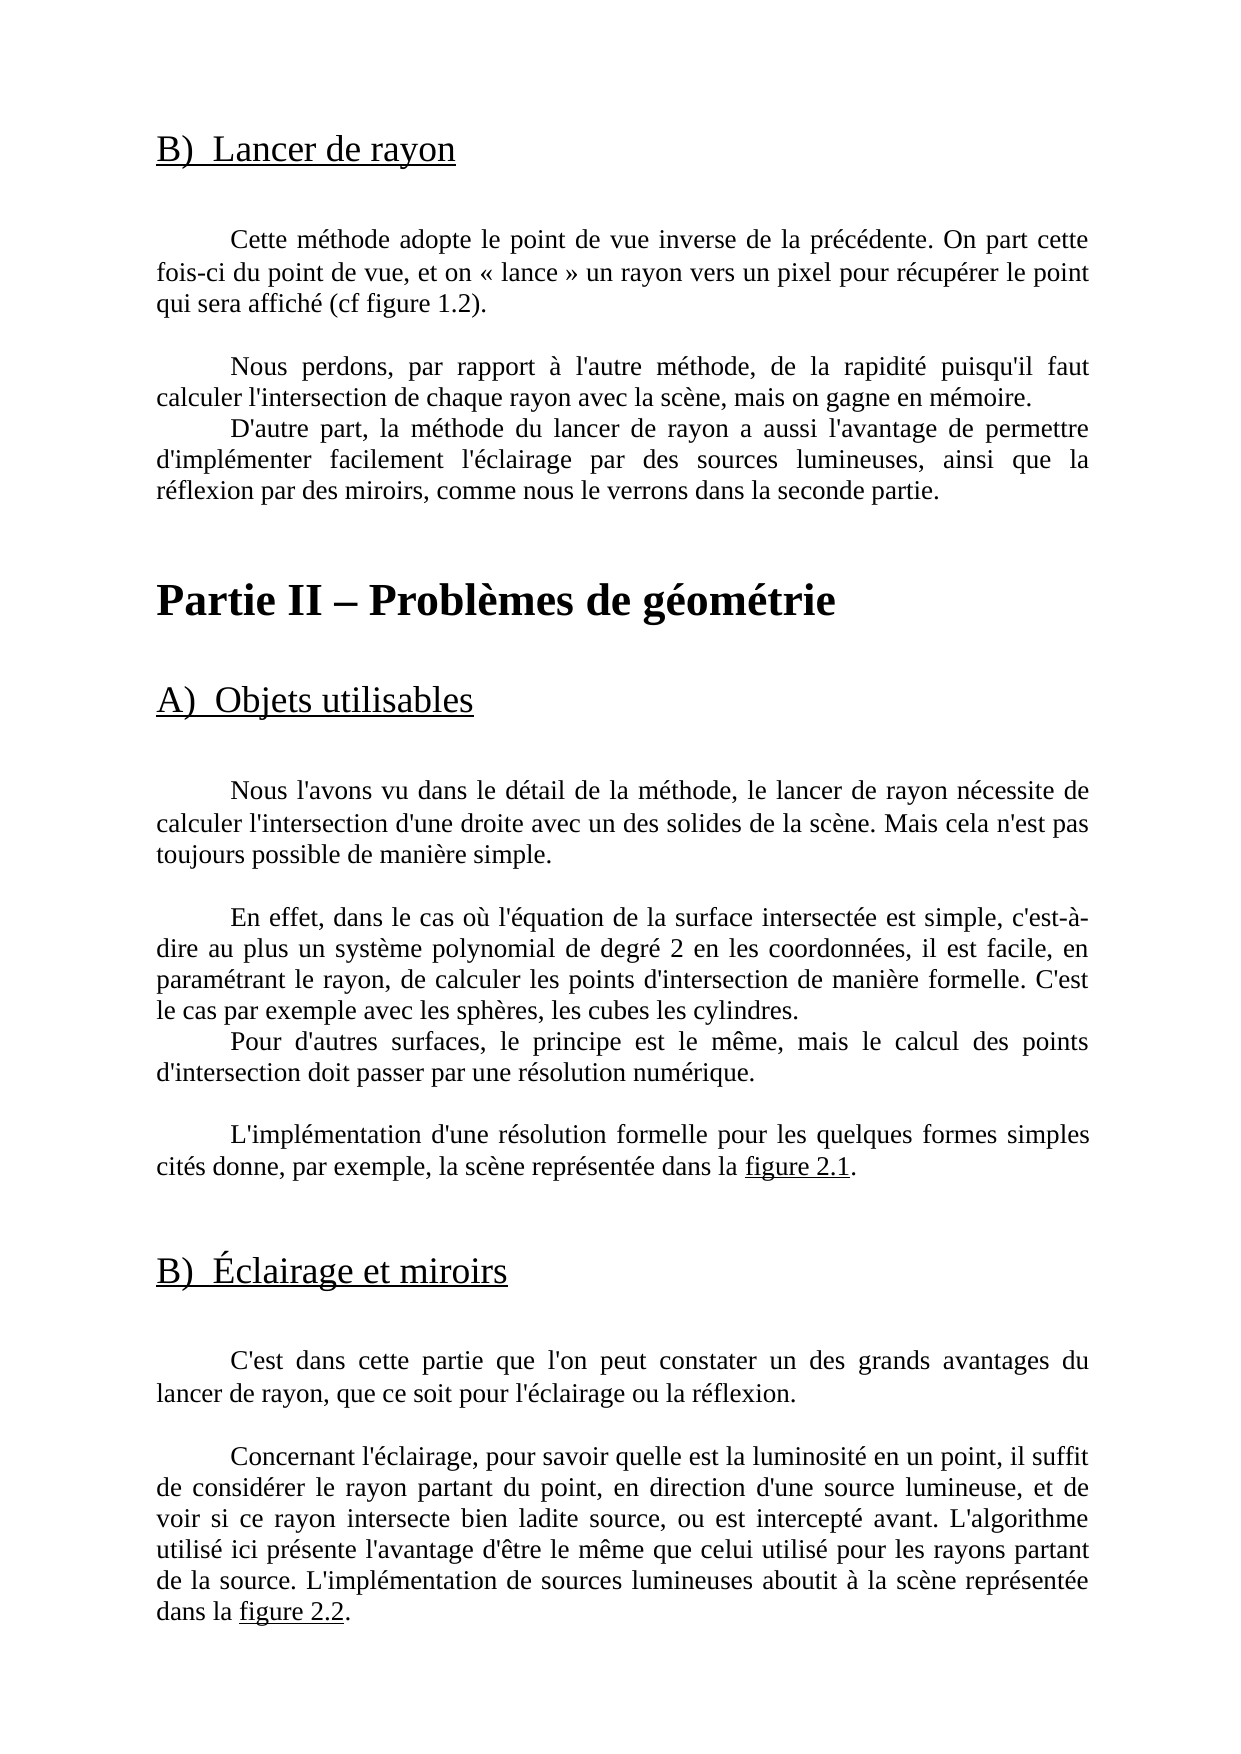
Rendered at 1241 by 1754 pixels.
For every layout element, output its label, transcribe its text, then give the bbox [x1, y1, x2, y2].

text En effet, dans le cas où l'équation de la surface intersectée est simple, c'est-à-dire au plus un système polynomial de degré 2 en les coordonnées, il est facile, en paramétrant le rayon, de calculer les points d'intersection de manière formelle. C'est le cas par exemple avec les sphères, les cubes les cylindres. [156, 901, 1090, 1025]
text B) Lancer de rayon [156, 127, 1090, 170]
text Pour d'autres surfaces, le principe est le même, mais le calcul des points d'intersection doit passer par une résolution numérique. [156, 1025, 1090, 1087]
text B) Éclairage et miroirs [156, 1248, 1090, 1291]
text Concernant l'éclairage, pour savoir quelle est la luminosité en un point, il suffit de considérer le rayon partant du point, en direction d'une source lumineuse, et de voir si ce rayon intersecte bien ladite source, ou est intercepté avant. L'algorithme utilisé ici présente l'avantage d'être le même que celui utilisé pour les rayons partant de la source. L'implémentation de sources lumineuses aboutit à la scène représentée dans la figure 2.2. [156, 1440, 1090, 1627]
text D'autre part, la méthode du lancer de rayon a aussi l'avantage de permettre d'implémenter facilement l'éclairage par des sources lumineuses, ainsi que la réflexion par des miroirs, comme nous le verrons dans la seconde partie. [156, 412, 1090, 505]
text Cette méthode adopte le point de vue inverse de la précédente. On part cette fois-ci du point de vue, et on « lance » un rayon vers un pixel pour récupérer le point qui sera affiché (cf figure 1.2). [156, 213, 1090, 318]
text C'est dans cette partie que l'on peut constater un des grands avantages du lancer de rayon, que ce soit pour l'éclairage ou la réflexion. [156, 1334, 1090, 1408]
text Partie II – Problèmes de géométrie [156, 572, 1090, 625]
text Nous perdons, par rapport à l'autre méthode, de la rapidité puisqu'il faut calculer l'intersection de chaque rayon avec la scène, mais on gagne en mémoire. [156, 349, 1090, 412]
text A) Objets utilisables [156, 678, 1090, 721]
text Nous l'avons vu dans le détail de la méthode, le lancer de rayon nécessite de calculer l'intersection d'une droite avec un des solides de la scène. Mais cela n'est pas toujours possible de manière simple. [156, 764, 1090, 869]
text L'implémentation d'une résolution formelle pour les quelques formes simples cités donne, par exemple, la scène représentée dans la figure 2.1. [156, 1119, 1090, 1181]
